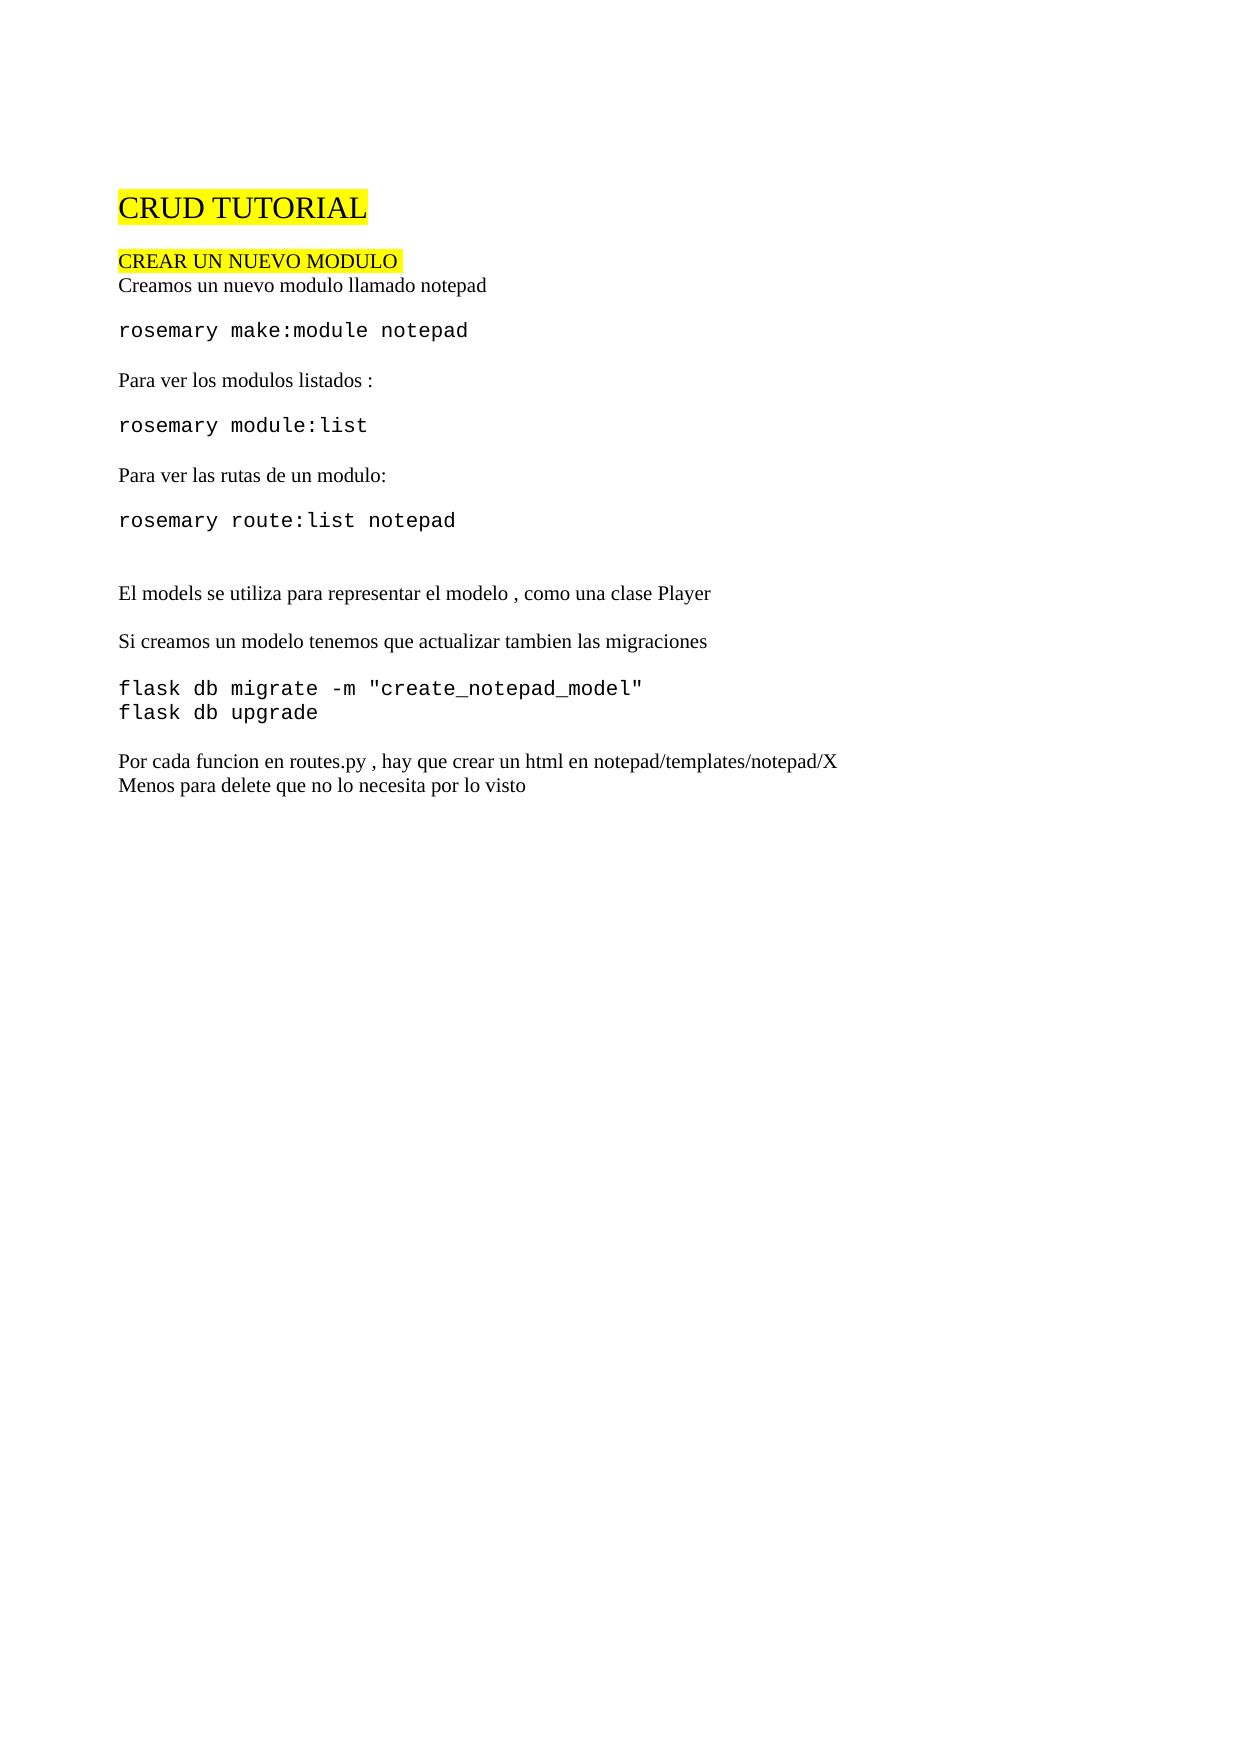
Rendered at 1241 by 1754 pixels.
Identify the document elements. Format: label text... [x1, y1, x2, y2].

text flask db upgrade [118, 702, 1122, 726]
text CREAR UN NUEVO MODULO [118, 249, 1122, 273]
text rosemary module:list [118, 415, 1122, 439]
text Para ver los modulos listados : [118, 368, 1122, 392]
text flask db migrate -m "create_notepad_model" [118, 655, 1122, 702]
text Menos para delete que no lo necesita por lo visto [118, 773, 1122, 797]
text El models se utiliza para representar el modelo , como una clase Player [118, 581, 1122, 605]
text CRUD TUTORIAL [118, 189, 1122, 225]
text Para ver las rutas de un modulo: [118, 463, 1122, 487]
text Por cada funcion en routes.py , hay que crear un html en notepad/templates/notepad/X [118, 749, 1122, 773]
text rosemary route:list notepad [118, 510, 1122, 534]
text Si creamos un modelo tenemos que actualizar tambien las migraciones [118, 629, 1122, 655]
text Creamos un nuevo modulo llamado notepad [118, 273, 1122, 297]
text rosemary make:module notepad [118, 320, 1122, 344]
